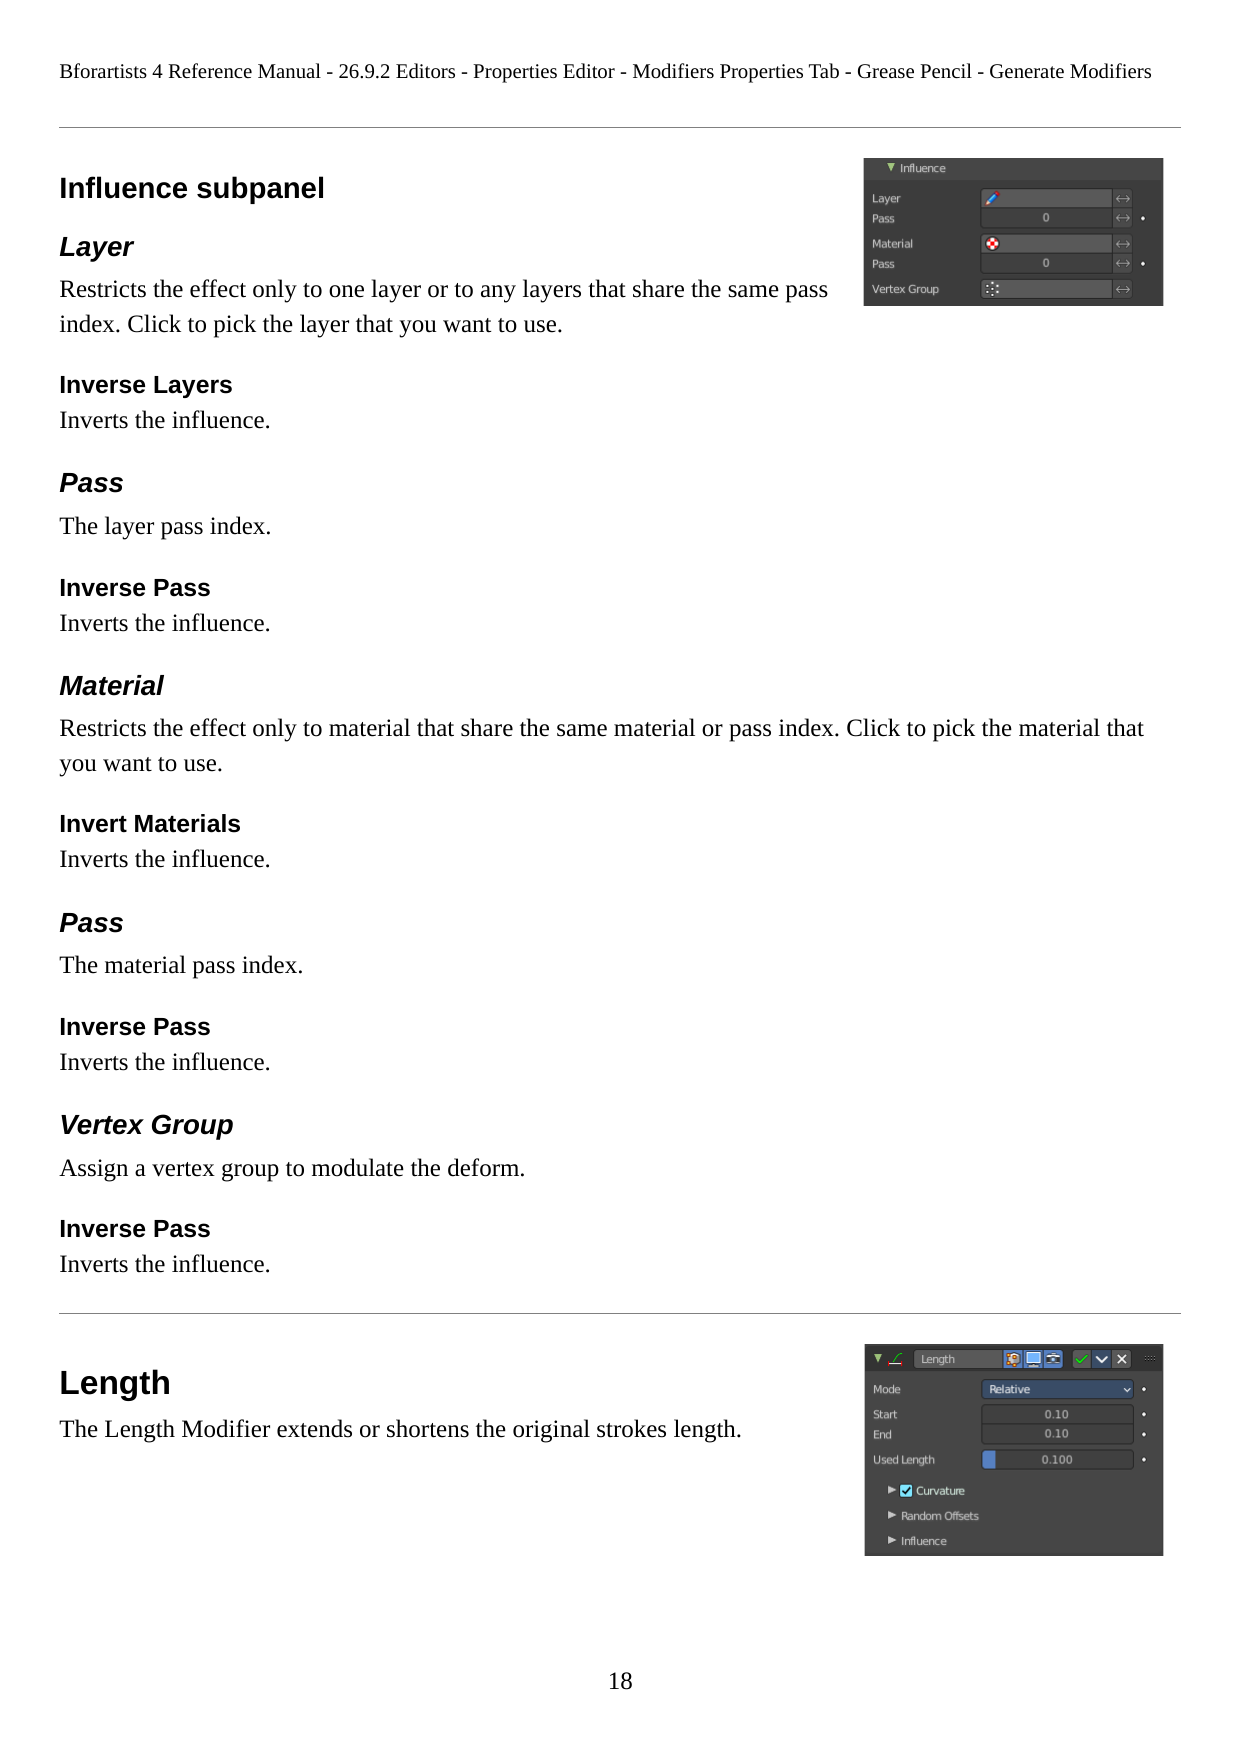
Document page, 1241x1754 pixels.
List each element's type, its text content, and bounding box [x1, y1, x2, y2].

subtitle Invert Materials [59, 809, 1181, 838]
subtitle [1164, 171, 1181, 205]
subtitle Vertex Group [59, 1108, 1181, 1140]
subtitle Pass [59, 467, 1181, 499]
text Inverts the influence. [59, 1249, 1181, 1278]
text Inverts the influence. [59, 1047, 1181, 1075]
text The Length Modifier extends or shortens the original strokes length. [59, 1414, 864, 1443]
text Restricts the effect only to one layer or to any layers that share the same pass index. Click to pick the layer that you want to use. [59, 274, 1181, 338]
subtitle Layer [59, 230, 863, 262]
subtitle Inverse Layers [59, 371, 1181, 399]
picture [864, 1344, 1164, 1556]
subtitle Length [59, 1363, 864, 1402]
subtitle Inverse Pass [59, 1214, 1181, 1243]
subtitle Inverse Pass [59, 1012, 1181, 1040]
text Inverts the influence. [59, 608, 1181, 636]
text Inverts the influence. [59, 405, 1181, 434]
picture [863, 158, 1164, 306]
subtitle [1164, 1363, 1181, 1402]
subtitle Pass [59, 906, 1181, 938]
text Restricts the effect only to material that share the same material or pass index. Click to pick the material that you want to use. [59, 713, 1181, 777]
subtitle Inverse Pass [59, 573, 1181, 601]
text The material pass index. [59, 950, 1181, 979]
text Assign a vertex group to modulate the deform. [59, 1153, 1181, 1181]
text The layer pass index. [59, 511, 1181, 540]
subtitle Influence subpanel [59, 171, 863, 205]
subtitle [1164, 230, 1181, 262]
text Inverts the influence. [59, 844, 1181, 873]
subtitle Material [59, 669, 1181, 701]
